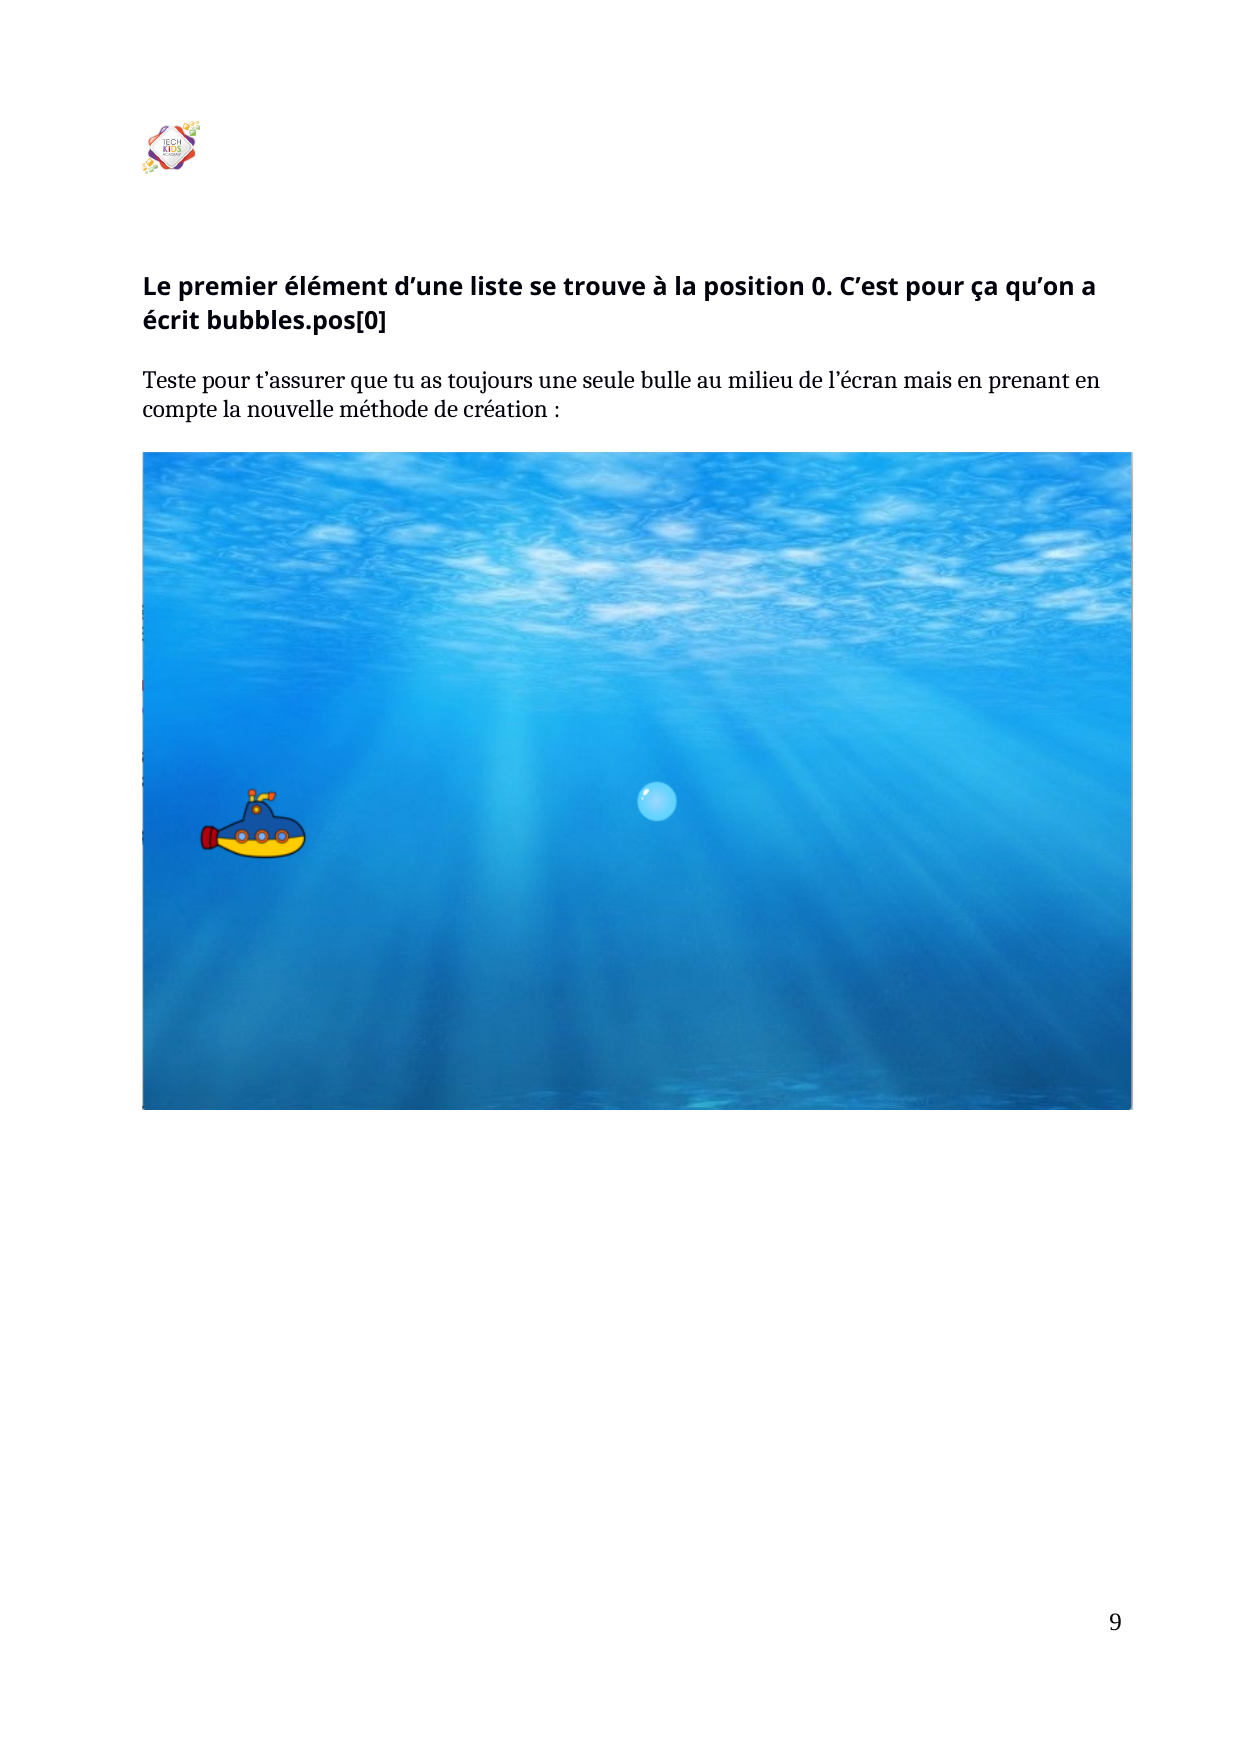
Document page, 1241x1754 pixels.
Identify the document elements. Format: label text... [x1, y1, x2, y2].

text Le premier élément d’une liste se trouve à la position 0. C’est pour ça qu’on a écrit bubbles.pos[0] [142, 269, 1121, 337]
picture [142, 118, 200, 176]
text Teste pour t’assurer que tu as toujours une seule bulle au milieu de l’écran mais en prenant en compte la nouvelle méthode de création : [142, 366, 1121, 423]
picture [142, 452, 1134, 1110]
